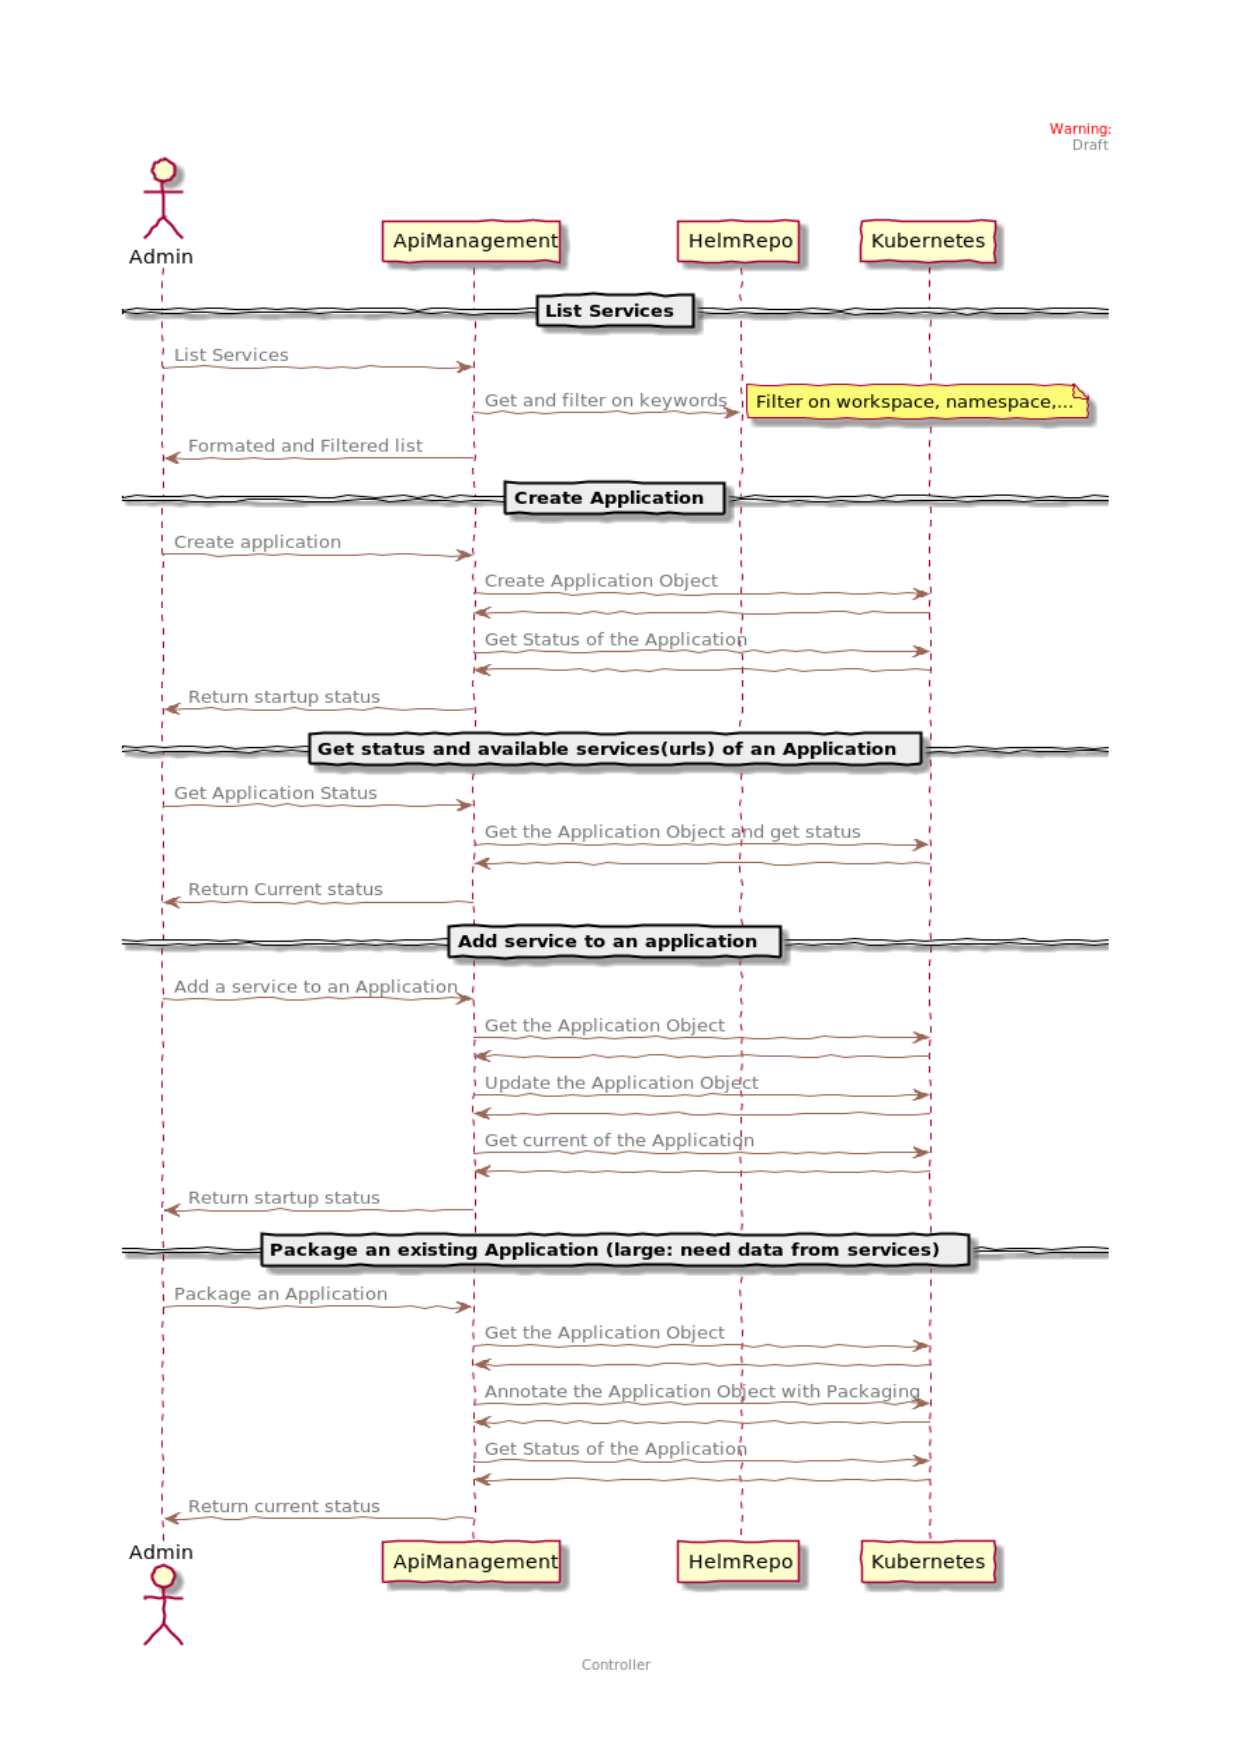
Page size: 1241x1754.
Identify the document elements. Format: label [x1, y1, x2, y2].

picture [118, 118, 1123, 1686]
